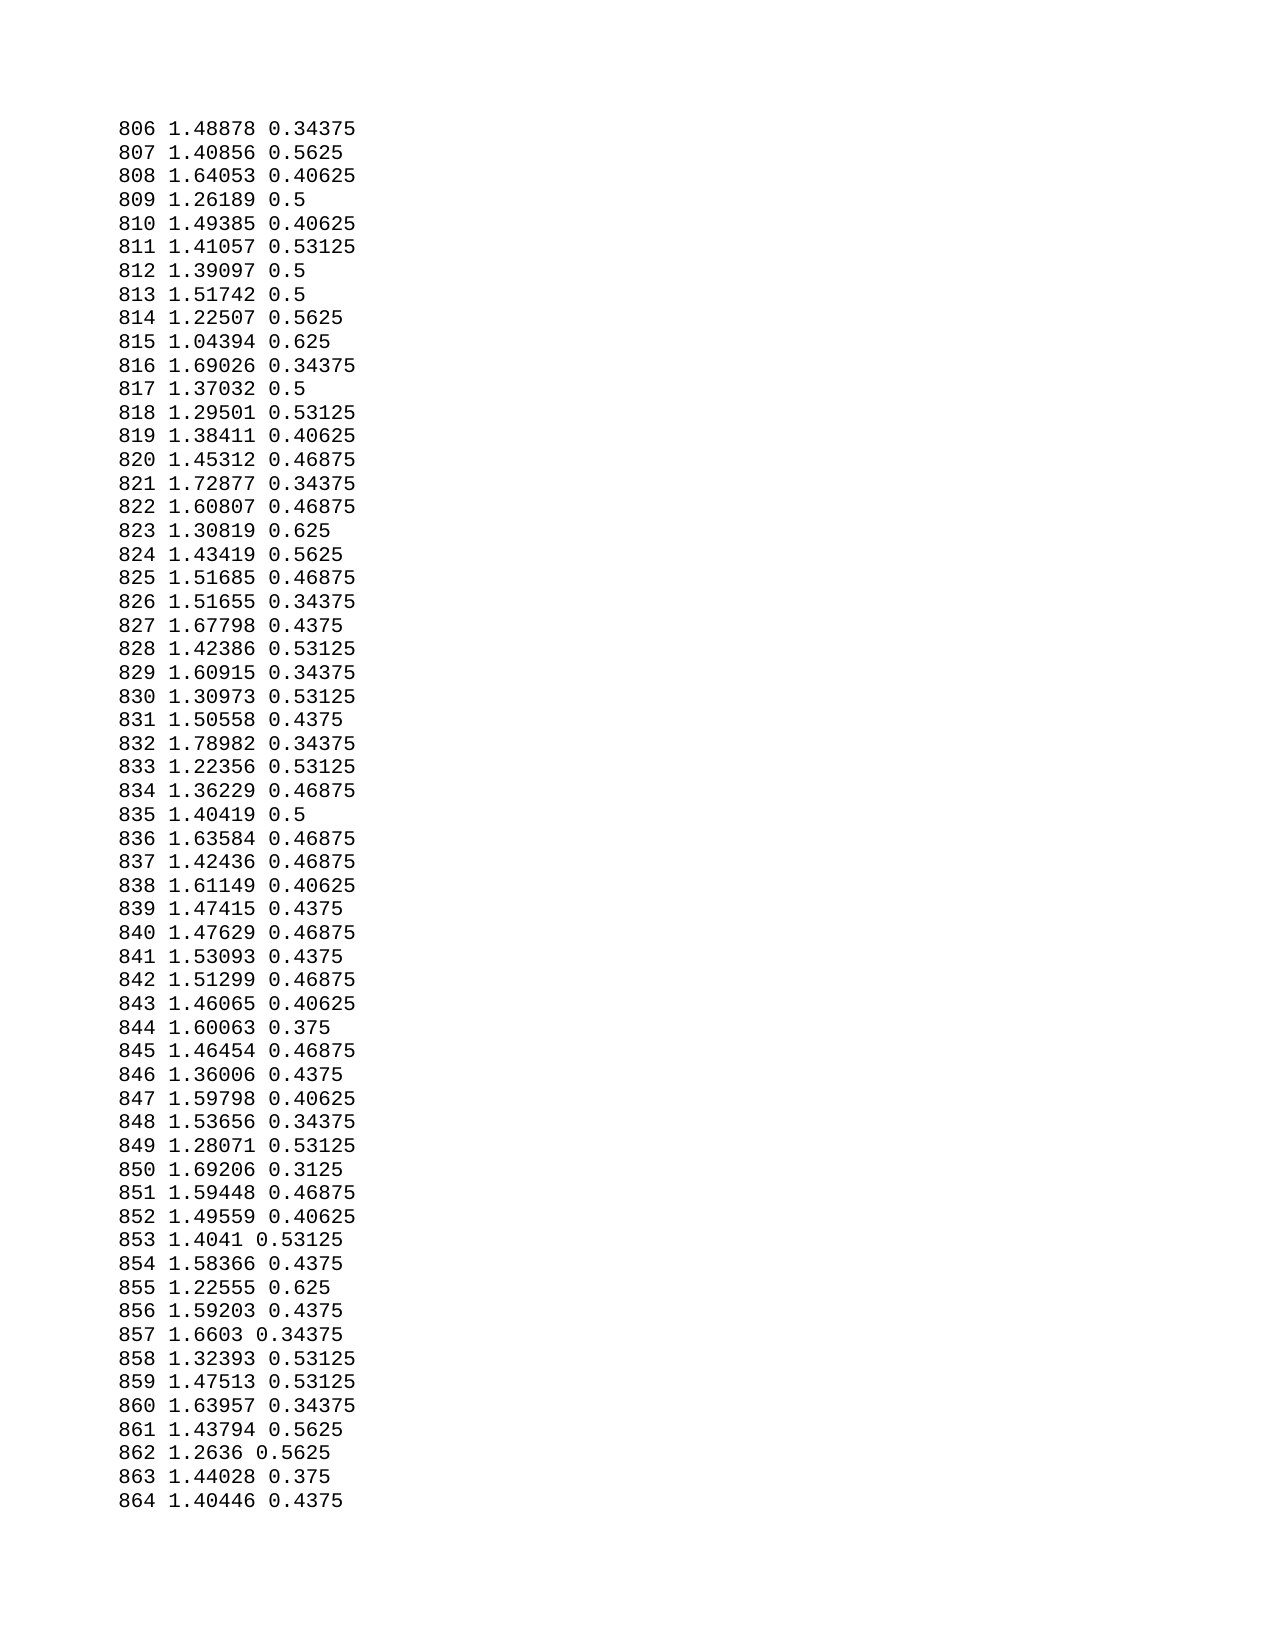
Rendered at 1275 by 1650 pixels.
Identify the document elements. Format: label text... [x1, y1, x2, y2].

text 852 1.49559 0.40625 [118, 1206, 1157, 1229]
text 843 1.46065 0.40625 [118, 993, 1157, 1017]
text 851 1.59448 0.46875 [118, 1182, 1157, 1206]
text 863 1.44028 0.375 [118, 1466, 1157, 1489]
text 844 1.60063 0.375 [118, 1017, 1157, 1040]
text 849 1.28071 0.53125 [118, 1135, 1157, 1158]
text 809 1.26189 0.5 [118, 189, 1157, 213]
text 850 1.69206 0.3125 [118, 1158, 1157, 1182]
text 828 1.42386 0.53125 [118, 638, 1157, 662]
text 857 1.6603 0.34375 [118, 1324, 1157, 1348]
text 864 1.40446 0.4375 [118, 1489, 1157, 1513]
text 839 1.47415 0.4375 [118, 898, 1157, 922]
text 814 1.22507 0.5625 [118, 307, 1157, 331]
text 830 1.30973 0.53125 [118, 686, 1157, 709]
text 860 1.63957 0.34375 [118, 1395, 1157, 1419]
text 820 1.45312 0.46875 [118, 449, 1157, 473]
text 815 1.04394 0.625 [118, 331, 1157, 354]
text 819 1.38411 0.40625 [118, 426, 1157, 449]
text 858 1.32393 0.53125 [118, 1348, 1157, 1371]
text 832 1.78982 0.34375 [118, 733, 1157, 757]
text 829 1.60915 0.34375 [118, 662, 1157, 686]
text 853 1.4041 0.53125 [118, 1229, 1157, 1253]
text 824 1.43419 0.5625 [118, 544, 1157, 567]
text 807 1.40856 0.5625 [118, 142, 1157, 165]
text 833 1.22356 0.53125 [118, 757, 1157, 780]
text 817 1.37032 0.5 [118, 378, 1157, 402]
text 823 1.30819 0.625 [118, 520, 1157, 544]
text 837 1.42436 0.46875 [118, 851, 1157, 875]
text 836 1.63584 0.46875 [118, 827, 1157, 851]
text 818 1.29501 0.53125 [118, 402, 1157, 426]
text 811 1.41057 0.53125 [118, 236, 1157, 260]
text 826 1.51655 0.34375 [118, 591, 1157, 615]
text 825 1.51685 0.46875 [118, 567, 1157, 591]
text 827 1.67798 0.4375 [118, 615, 1157, 638]
text 847 1.59798 0.40625 [118, 1088, 1157, 1111]
text 845 1.46454 0.46875 [118, 1040, 1157, 1064]
text 842 1.51299 0.46875 [118, 969, 1157, 993]
text 838 1.61149 0.40625 [118, 875, 1157, 898]
text 840 1.47629 0.46875 [118, 922, 1157, 946]
text 808 1.64053 0.40625 [118, 165, 1157, 189]
text 841 1.53093 0.4375 [118, 946, 1157, 969]
text 810 1.49385 0.40625 [118, 213, 1157, 236]
text 831 1.50558 0.4375 [118, 709, 1157, 733]
text 859 1.47513 0.53125 [118, 1371, 1157, 1395]
text 806 1.48878 0.34375 [118, 118, 1157, 142]
text 846 1.36006 0.4375 [118, 1064, 1157, 1088]
text 854 1.58366 0.4375 [118, 1253, 1157, 1277]
text 822 1.60807 0.46875 [118, 496, 1157, 520]
text 856 1.59203 0.4375 [118, 1300, 1157, 1324]
text 861 1.43794 0.5625 [118, 1419, 1157, 1442]
text 848 1.53656 0.34375 [118, 1111, 1157, 1135]
text 821 1.72877 0.34375 [118, 473, 1157, 496]
text 834 1.36229 0.46875 [118, 780, 1157, 804]
text 813 1.51742 0.5 [118, 284, 1157, 307]
text 816 1.69026 0.34375 [118, 354, 1157, 378]
text 855 1.22555 0.625 [118, 1277, 1157, 1300]
text 812 1.39097 0.5 [118, 260, 1157, 284]
text 835 1.40419 0.5 [118, 804, 1157, 827]
text 862 1.2636 0.5625 [118, 1442, 1157, 1466]
